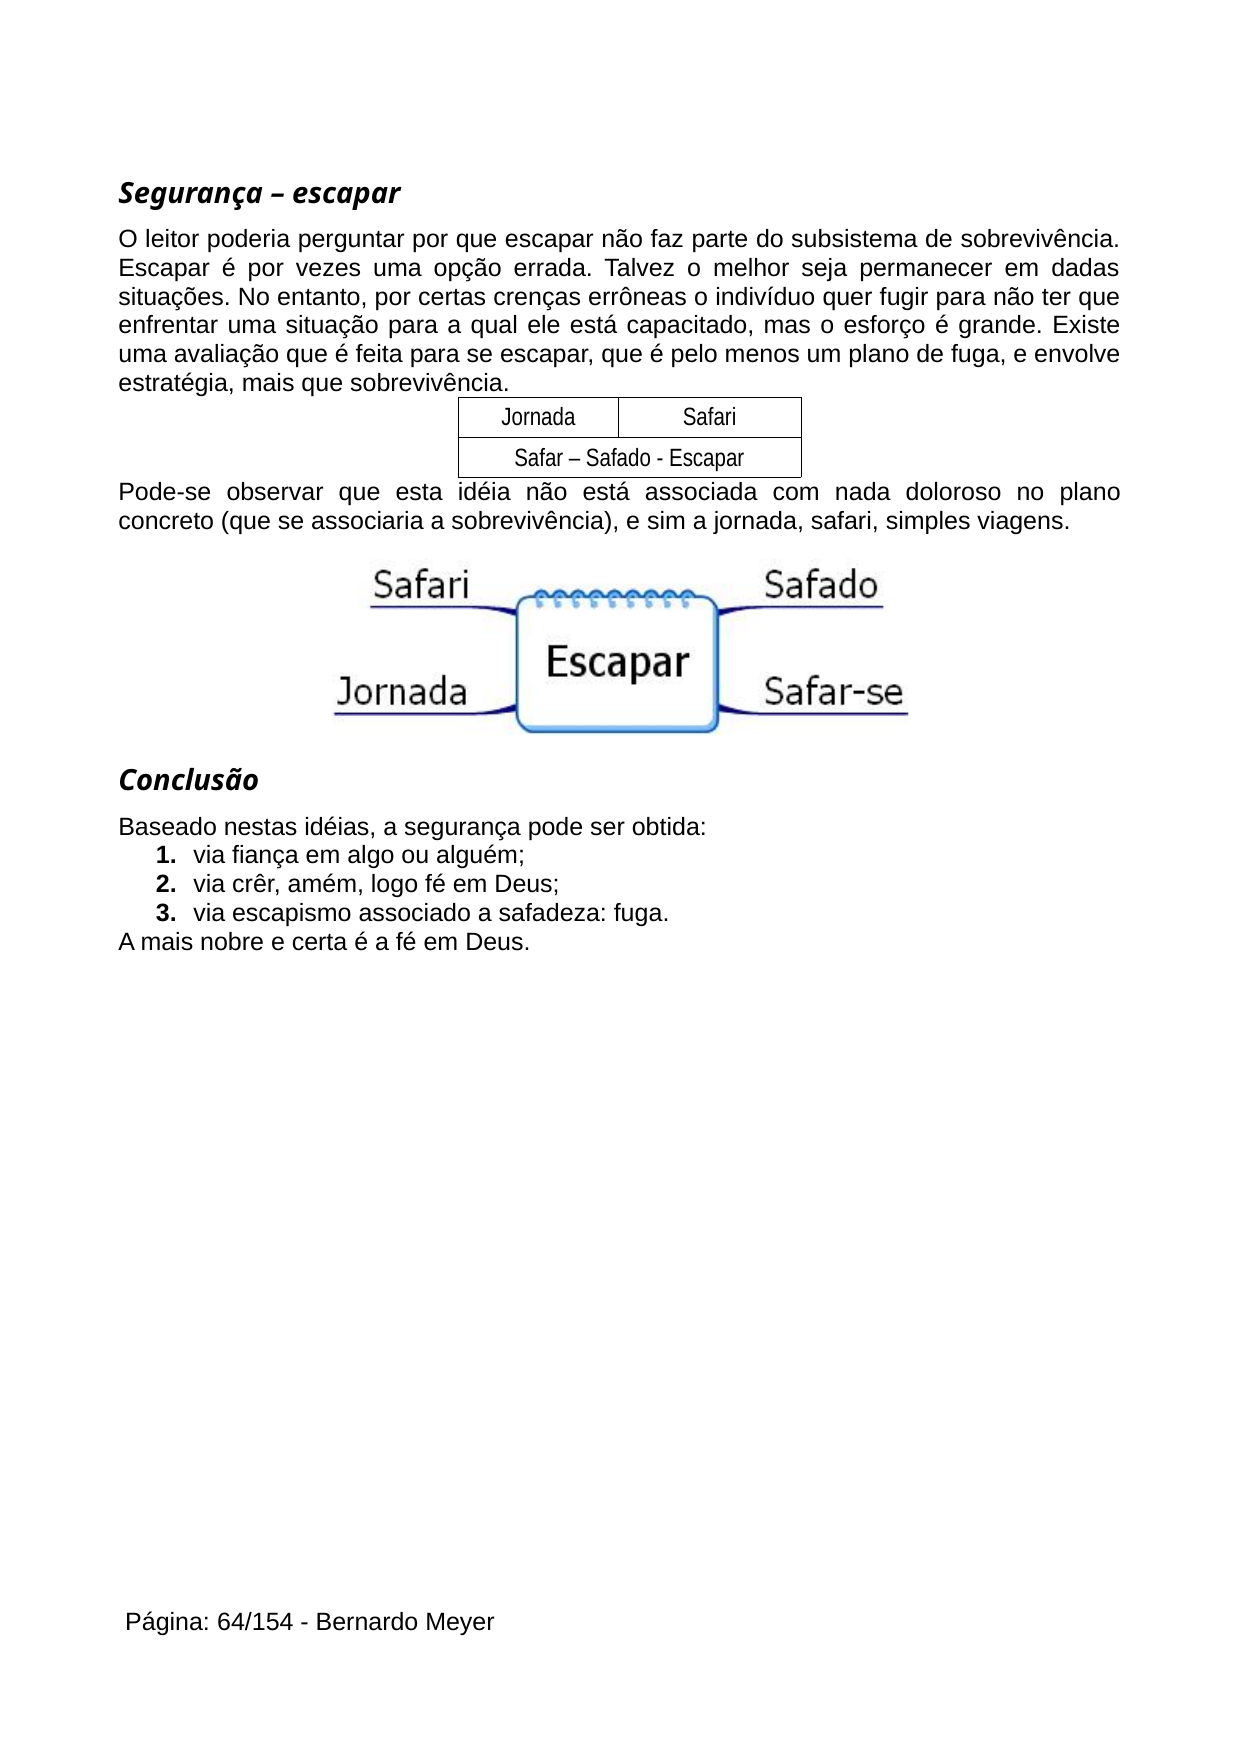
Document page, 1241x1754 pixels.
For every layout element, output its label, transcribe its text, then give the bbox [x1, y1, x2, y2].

list via crêr, amém, logo fé em Deus; [156, 869, 1122, 898]
table_cell Safar – Safado - Escapar [459, 438, 801, 477]
text O leitor poderia perguntar por que escapar não faz parte do subsistema de sobrevivência. Escapar é por vezes uma opção errada. Talvez o melhor seja permanecer em dadas situações. No entanto, por certas crenças errôneas o indivíduo quer fugir para não ter que enfrentar uma situação para a qual ele está capacitado, mas o esforço é grande. Existe uma avaliação que é feita para se escapar, que é pelo menos um plano de fuga, e envolve estratégia, mais que sobrevivência. [118, 224, 1122, 397]
text Pode-se observar que esta idéia não está associada com nada doloroso no plano concreto (que se associaria a sobrevivência), e sim a jornada, safari, simples viagens. [118, 477, 1122, 534]
picture [308, 534, 932, 760]
subtitle Segurança – escapar [118, 172, 1122, 212]
list via escapismo associado a safadeza: fuga. [156, 898, 1122, 927]
table_header Jornada [459, 398, 618, 437]
text A mais nobre e certa é a fé em Deus. [118, 927, 1122, 956]
table_header Safari [619, 398, 801, 437]
list via fiança em algo ou alguém; [156, 841, 1122, 869]
text Baseado nestas idéias, a segurança pode ser obtida: [118, 812, 1122, 841]
subtitle Conclusão [118, 559, 1122, 799]
